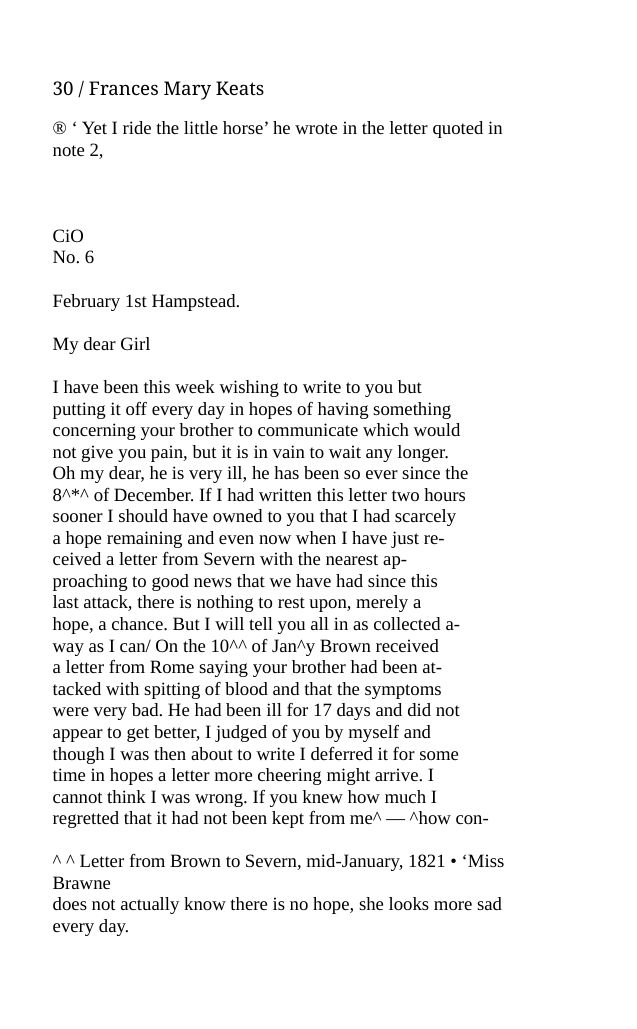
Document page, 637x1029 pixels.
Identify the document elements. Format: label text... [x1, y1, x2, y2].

text a hope remaining and even now when I have just re- [52, 527, 538, 548]
text tacked with spitting of blood and that the symptoms [52, 678, 538, 699]
text not give you pain, but it is in vain to wait any longer. [52, 441, 538, 462]
text a letter from Rome saying your brother had been at- [52, 656, 538, 678]
text ceived a letter from Severn with the nearest ap- [52, 548, 538, 570]
text I have been this week wishing to write to you but [52, 376, 538, 397]
text ^ ^ Letter from Brown to Severn, mid-January, 1821 • ‘Miss Brawne [52, 850, 538, 893]
text proaching to good news that we have had since this [52, 570, 538, 591]
text My dear Girl [52, 333, 538, 354]
text were very bad. He had been ill for 17 days and did not [52, 699, 538, 721]
text Oh my dear, he is very ill, he has been so ever since the [52, 462, 538, 484]
text hope, a chance. But I will tell you all in as collected a- [52, 613, 538, 634]
text ® ‘ Yet I ride the little horse’ he wrote in the letter quoted in note 2, [52, 117, 538, 160]
text appear to get better, I judged of you by myself and [52, 721, 538, 742]
text though I was then about to write I deferred it for some [52, 742, 538, 764]
text sooner I should have owned to you that I had scarcely [52, 505, 538, 527]
text does not actually know there is no hope, she looks more sad every day. [52, 893, 538, 936]
text cannot think I was wrong. If you knew how much I [52, 786, 538, 807]
text CiO [52, 225, 538, 246]
text No. 6 [52, 246, 538, 268]
text February 1st Hampstead. [52, 289, 538, 311]
text concerning your brother to communicate which would [52, 419, 538, 441]
text putting it off every day in hopes of having something [52, 397, 538, 419]
text time in hopes a letter more cheering might arrive. I [52, 764, 538, 786]
text regretted that it had not been kept from me^ — ^how con- [52, 807, 538, 829]
text last attack, there is nothing to rest upon, merely a [52, 591, 538, 613]
text way as I can/ On the 10^^ of Jan^y Brown received [52, 634, 538, 656]
text 8^*^ of December. If I had written this letter two hours [52, 484, 538, 505]
